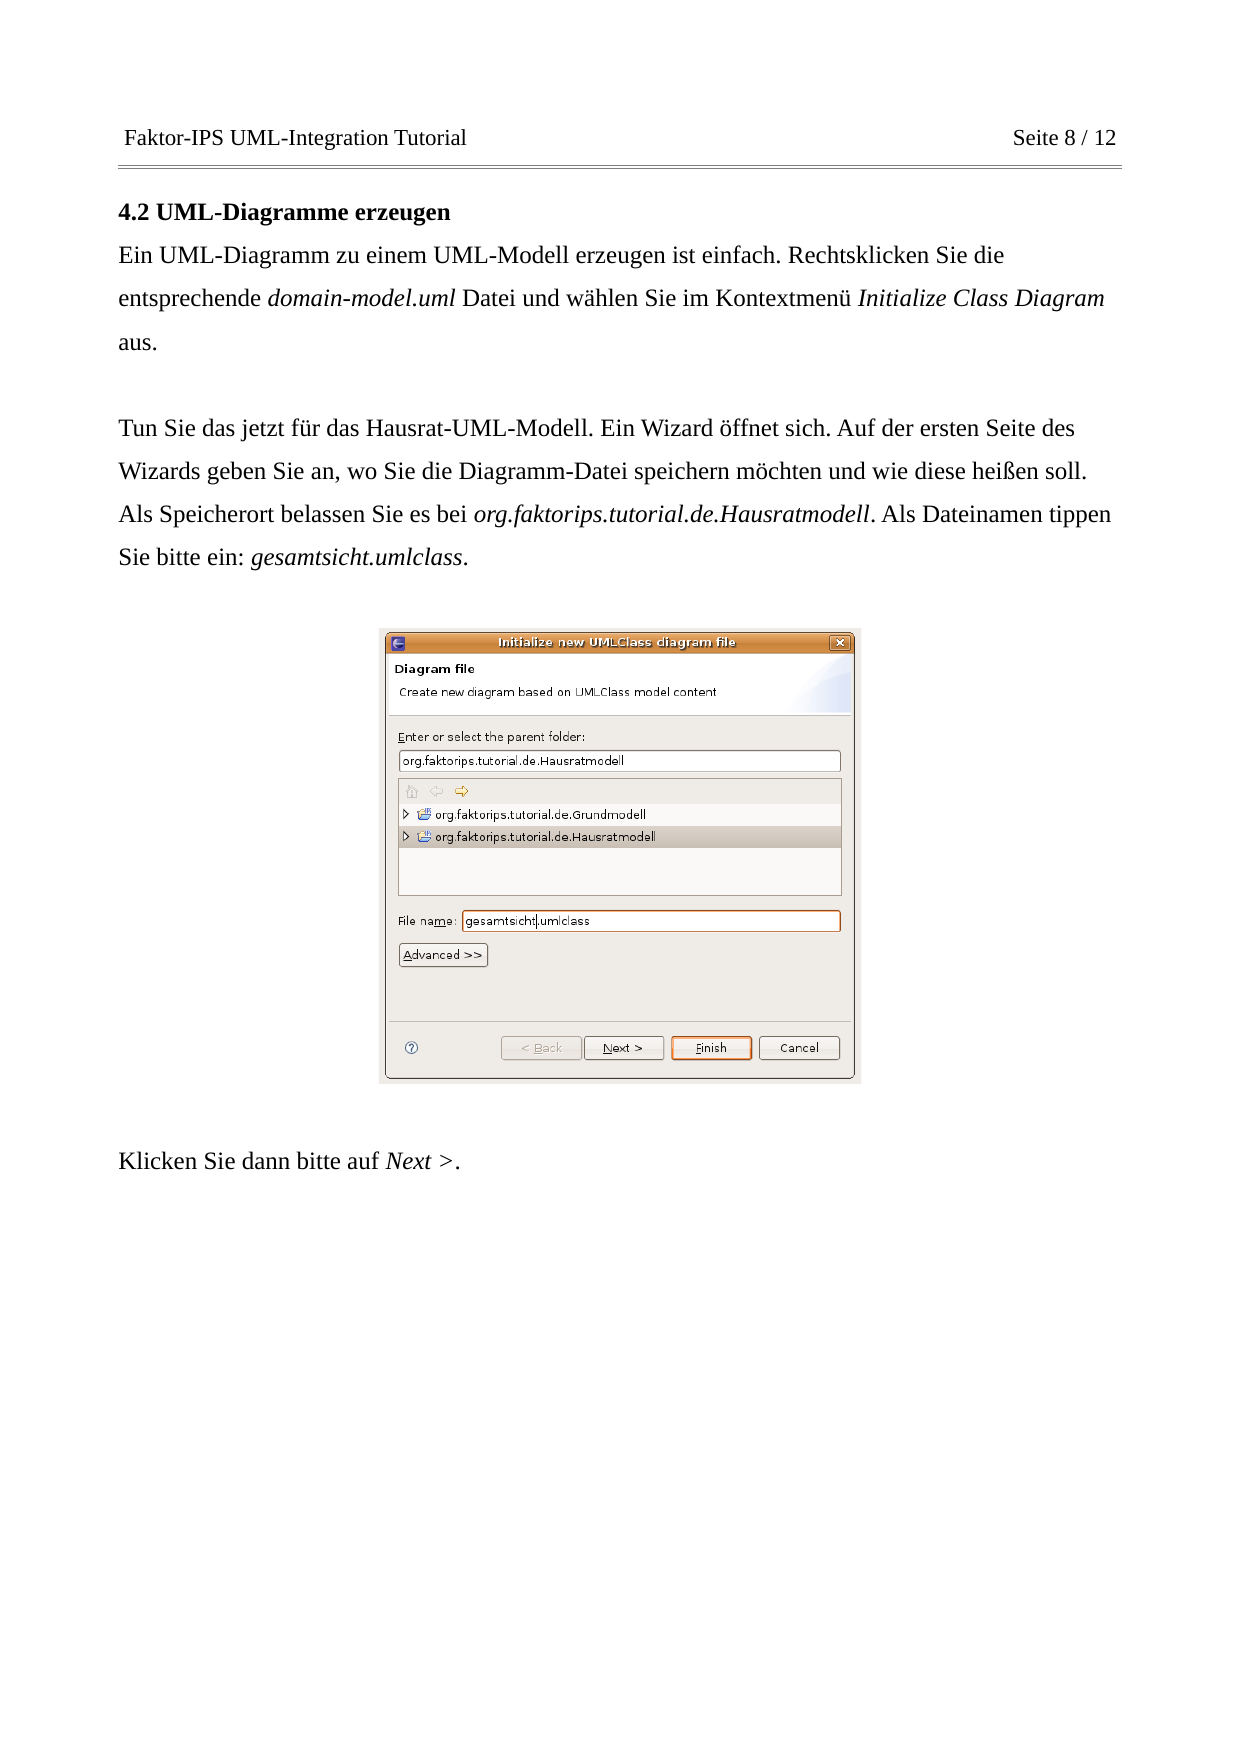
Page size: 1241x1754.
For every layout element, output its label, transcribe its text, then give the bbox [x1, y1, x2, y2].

picture [378, 628, 862, 1084]
text Klicken Sie dann bitte auf Next >. [118, 1146, 1122, 1175]
text 4.2 UML-Diagramme erzeugen [118, 197, 1122, 226]
text Tun Sie das jetzt für das Hausrat-UML-Modell. Ein Wizard öffnet sich. Auf der ersten Seite des Wizards geben Sie an, wo Sie die Diagramm-Datei speichern möchten und wie diese heißen soll. Als Speicherort belassen Sie es bei org.faktorips.tutorial.de.Hausratmodell. Als Dateinamen tippen Sie bitte ein: gesamtsicht.umlclass. [118, 413, 1122, 571]
text Ein UML-Diagramm zu einem UML-Modell erzeugen ist einfach. Rechtsklicken Sie die entsprechende domain-model.uml Datei und wählen Sie im Kontextmenü Initialize Class Diagram aus. [118, 240, 1122, 355]
